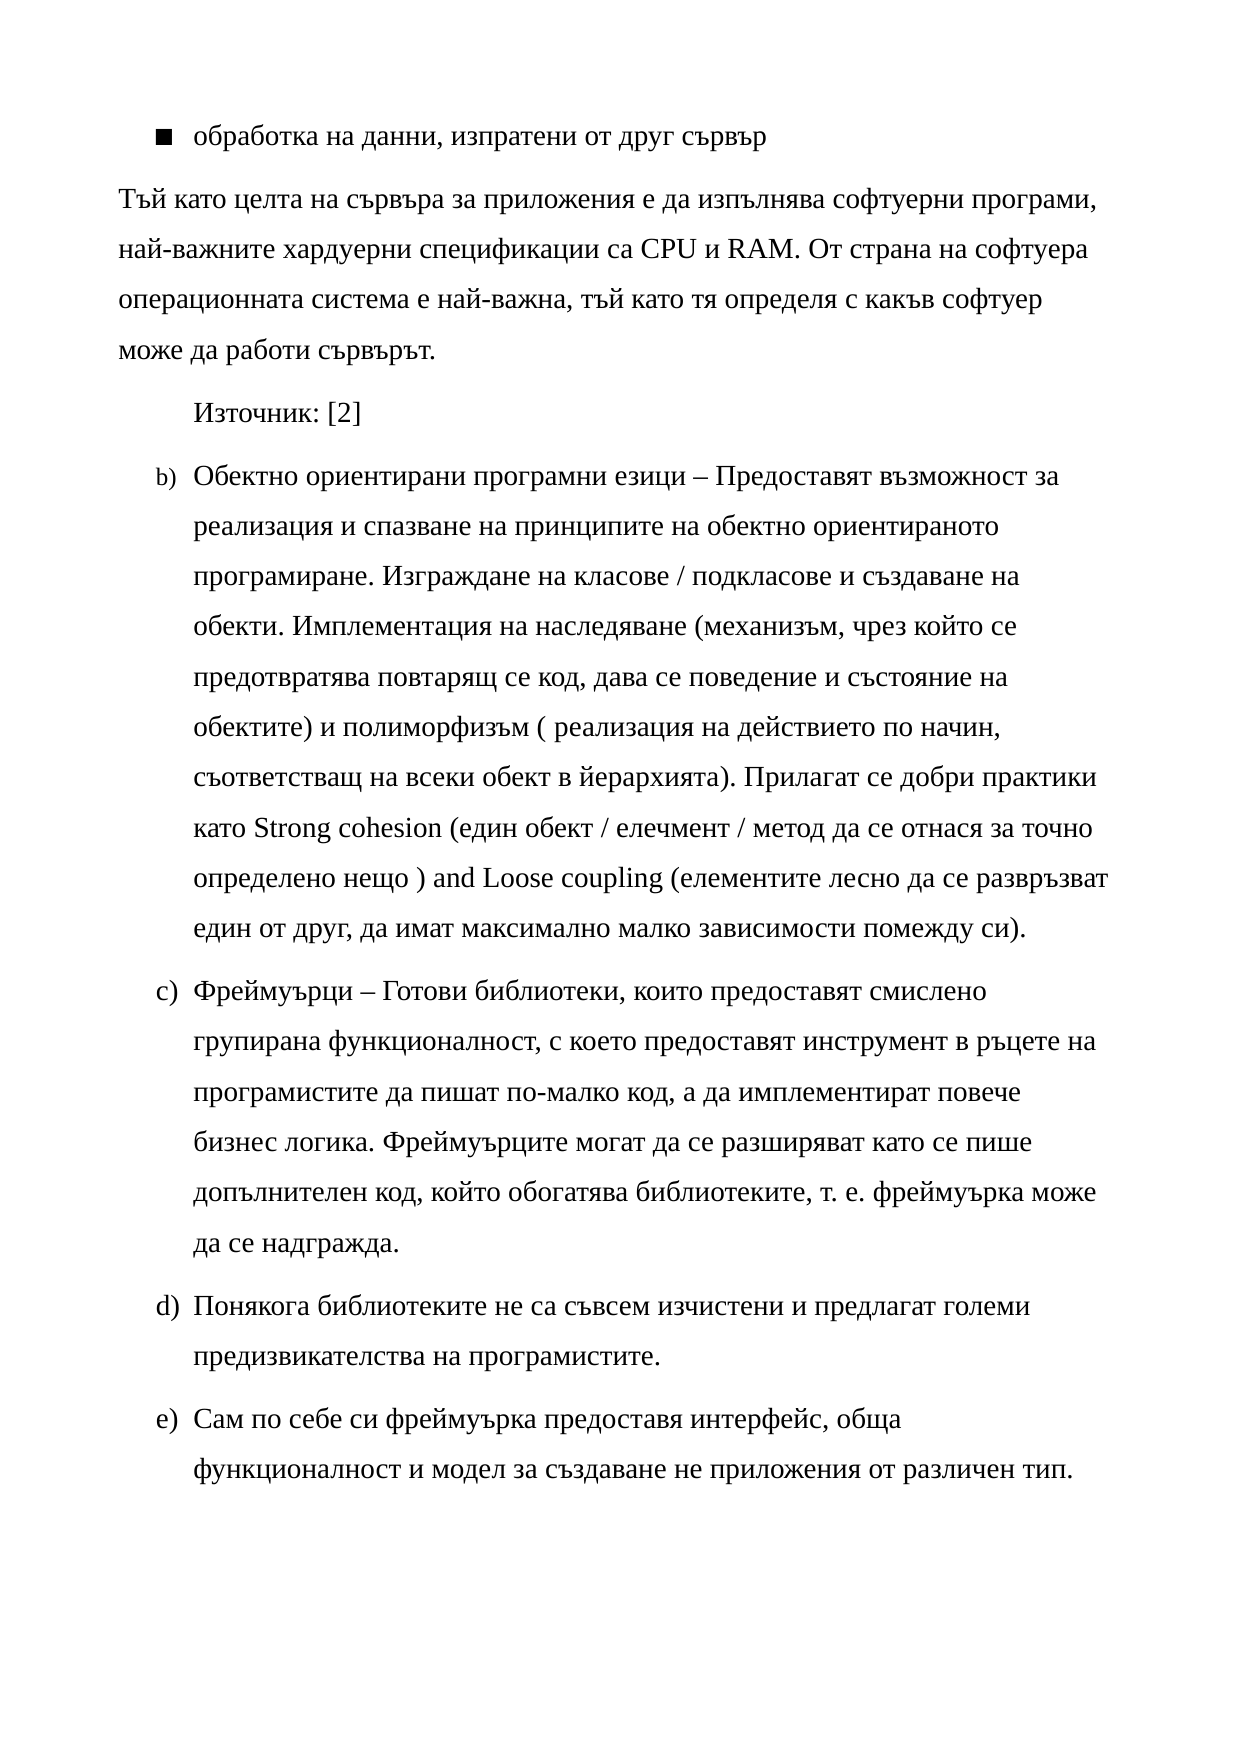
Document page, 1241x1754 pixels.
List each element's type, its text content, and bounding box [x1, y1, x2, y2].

list обработка на данни, изпратени от друг сървър [156, 118, 1112, 152]
text Тъй като целта на сървъра за приложения е да изпълнява софтуерни програми, най-важните хардуерни спецификации са CPU и RAM. От страна на софтуера операционната система е най-важна, тъй като тя определя с какъв софтуер може да работи сървърът. [118, 181, 1112, 366]
list Източник: [2] [156, 395, 1112, 428]
list Понякога библиотеките не са съвсем изчистени и предлагат големи предизвикателства на програмистите. [156, 1288, 1112, 1371]
list Фреймуърци – Готови библиотеки, които предоставят смислено групирана функционалност, с което предоставят инструмент в ръцете на програмистите да пишат по-малко код, а да имплементират повече бизнес логика. Фреймуърците могат да се разширяват като се пише допълнителен код, който обогатява библиотеките, т. е. фреймуърка може да се надгражда. [156, 973, 1112, 1258]
list Обектно ориентирани програмни езици – Предоставят възможност за реализация и спазване на принципите на обектно ориентираното програмиране. Изграждане на класове / подкласове и създаване на обекти. Имплементация на наследяване (механизъм, чрез който се предотвратява повтарящ се код, дава се поведение и състояние на обектите) и полиморфизъм ( реализация на действието по начин, съответстващ на всеки обект в йерархията). Прилагат се добри практики като Strong cohesion (един обект / елечмент / метод да се отнася за точно определено нещо ) and Loose coupling (елементите лесно да се развръзват един от друг, да имат максимално малко зависимости помежду си). [156, 458, 1112, 944]
list Сам по себе си фреймуърка предоставя интерфейс, обща функционалност и модел за създаване не приложения от различен тип. [156, 1401, 1112, 1484]
